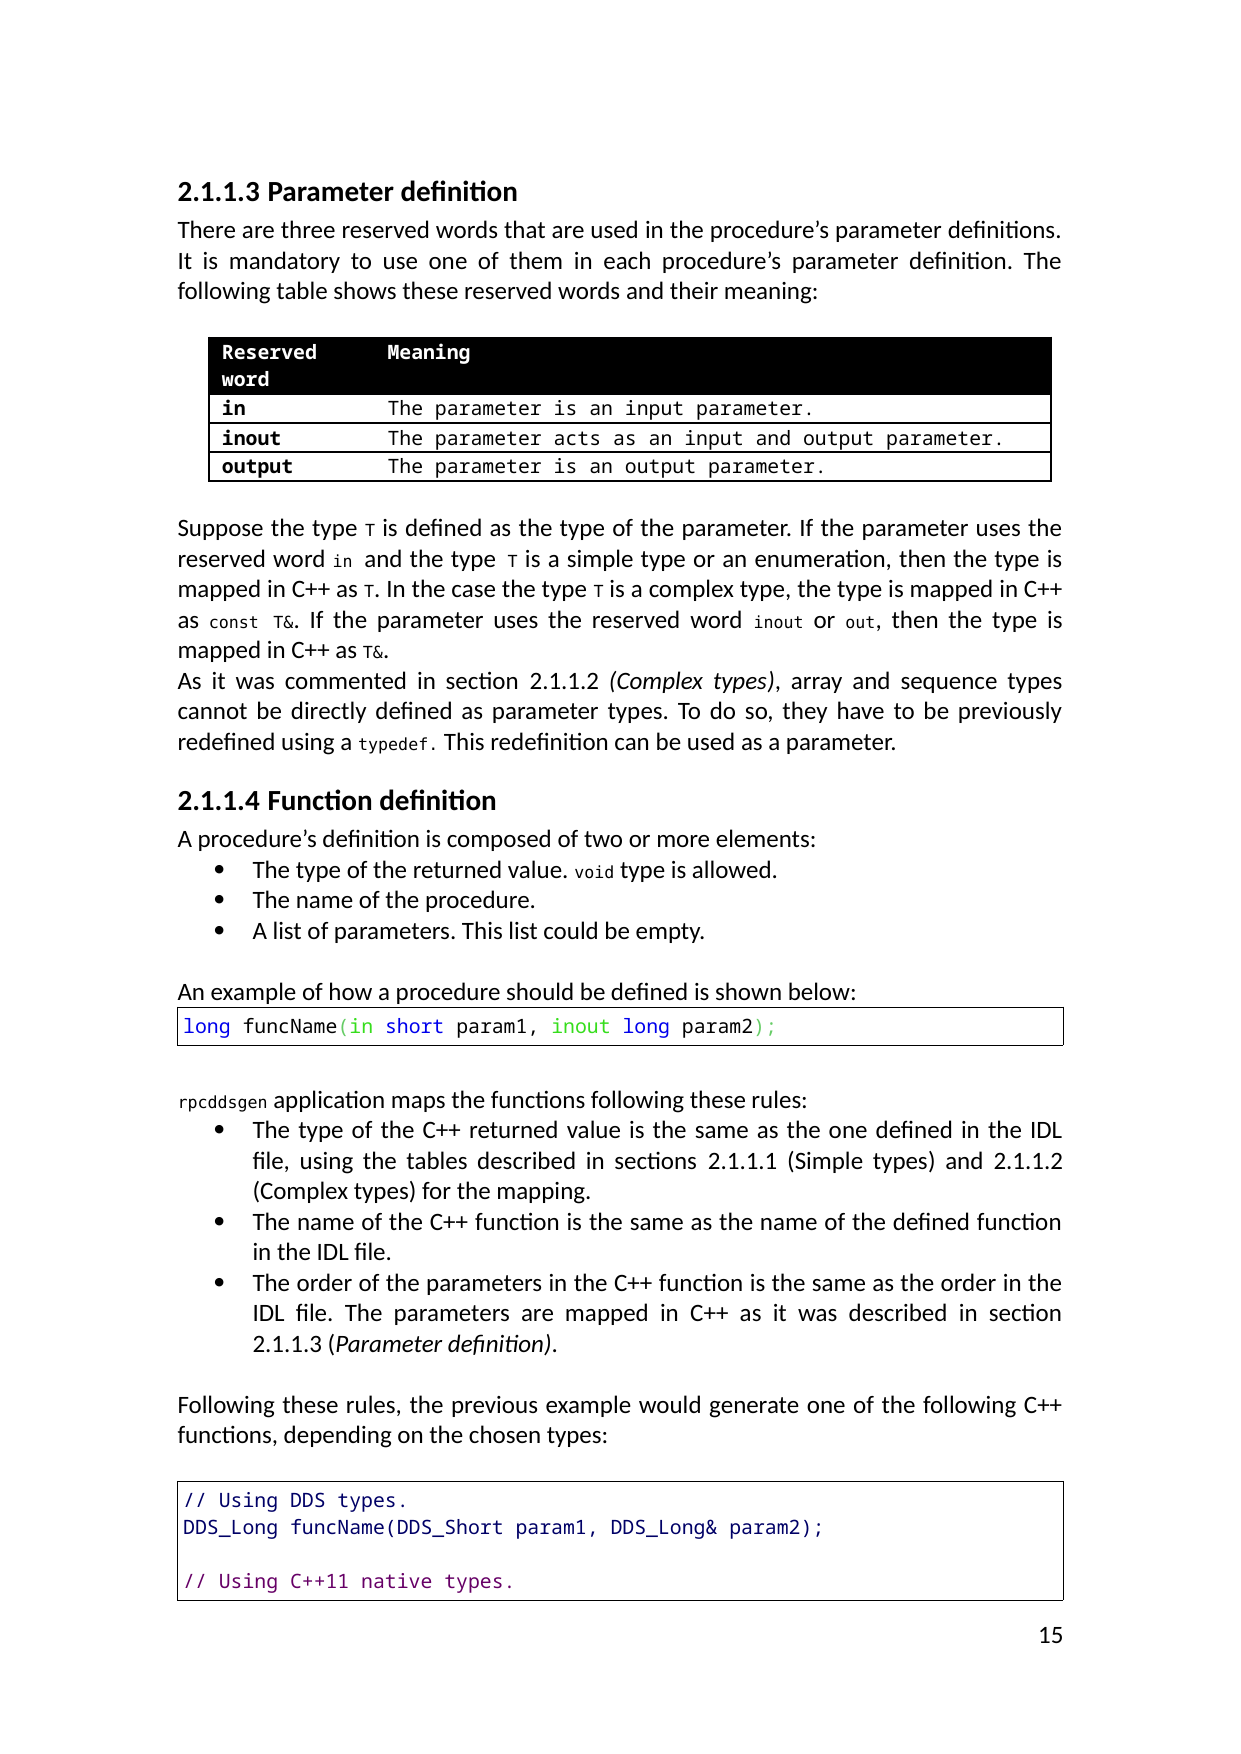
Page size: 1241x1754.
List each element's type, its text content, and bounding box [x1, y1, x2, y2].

table_cell The parameter is an input parameter. [375, 395, 1050, 422]
table_cell output [210, 453, 375, 480]
table_header Reserved word [210, 339, 375, 393]
list The type of the C++ returned value is the same as the one defined in the IDL file, using the tables described in sections 2.1.1.1 (Simple types) and 2.1.1.2 (Complex types) for the mapping. [215, 1114, 1063, 1206]
list The name of the C++ function is the same as the name of the defined function in the IDL file. [215, 1206, 1063, 1267]
subtitle Function definition [177, 782, 1063, 817]
text An example of how a procedure should be defined is shown below: [177, 976, 1063, 1007]
table_header long funcName(in short param1, inout long param2); [178, 1008, 1063, 1045]
text A procedure’s definition is composed of two or more elements: [177, 823, 1063, 854]
table_header Meaning [375, 339, 1050, 393]
text There are three reserved words that are used in the procedure’s parameter definitions. It is mandatory to use one of them in each procedure’s parameter definition. The following table shows these reserved words and their meaning: [177, 214, 1063, 306]
text rpcddsgen application maps the functions following these rules: [177, 1084, 1063, 1114]
list The order of the parameters in the C++ function is the same as the order in the IDL file. The parameters are mapped in C++ as it was described in section 2.1.1.3 (Parameter definition). [215, 1267, 1063, 1359]
list The type of the returned value. void type is allowed. [215, 854, 1063, 884]
text Following these rules, the previous example would generate one of the following C++ functions, depending on the chosen types: [177, 1389, 1063, 1450]
table_cell The parameter is an output parameter. [375, 453, 1050, 480]
table_cell The parameter acts as an input and output parameter. [375, 424, 1050, 451]
list The name of the procedure. [215, 884, 1063, 915]
list A list of parameters. This list could be empty. [215, 915, 1063, 946]
text As it was commented in section 2.1.1.2 (Complex types), array and sequence types cannot be directly defined as parameter types. To do so, they have to be previously redefined using a typedef. This redefinition can be used as a parameter. [177, 665, 1063, 757]
text Suppose the type T is defined as the type of the parameter. If the parameter uses the reserved word in and the type T is a simple type or an enumeration, then the type is mapped in C++ as T. In the case the type T is a complex type, the type is mapped in C++ as const T&. If the parameter uses the reserved word inout or out, then the type is mapped in C++ as T&. [177, 512, 1063, 665]
subtitle Parameter definition [177, 173, 1063, 208]
table_cell inout [210, 424, 375, 451]
table_header // Using DDS types. DDS_Long funcName(DDS_Short param1, DDS_Long& param2); // Using C++11 native types. [178, 1482, 1063, 1600]
table_cell in [210, 395, 375, 422]
